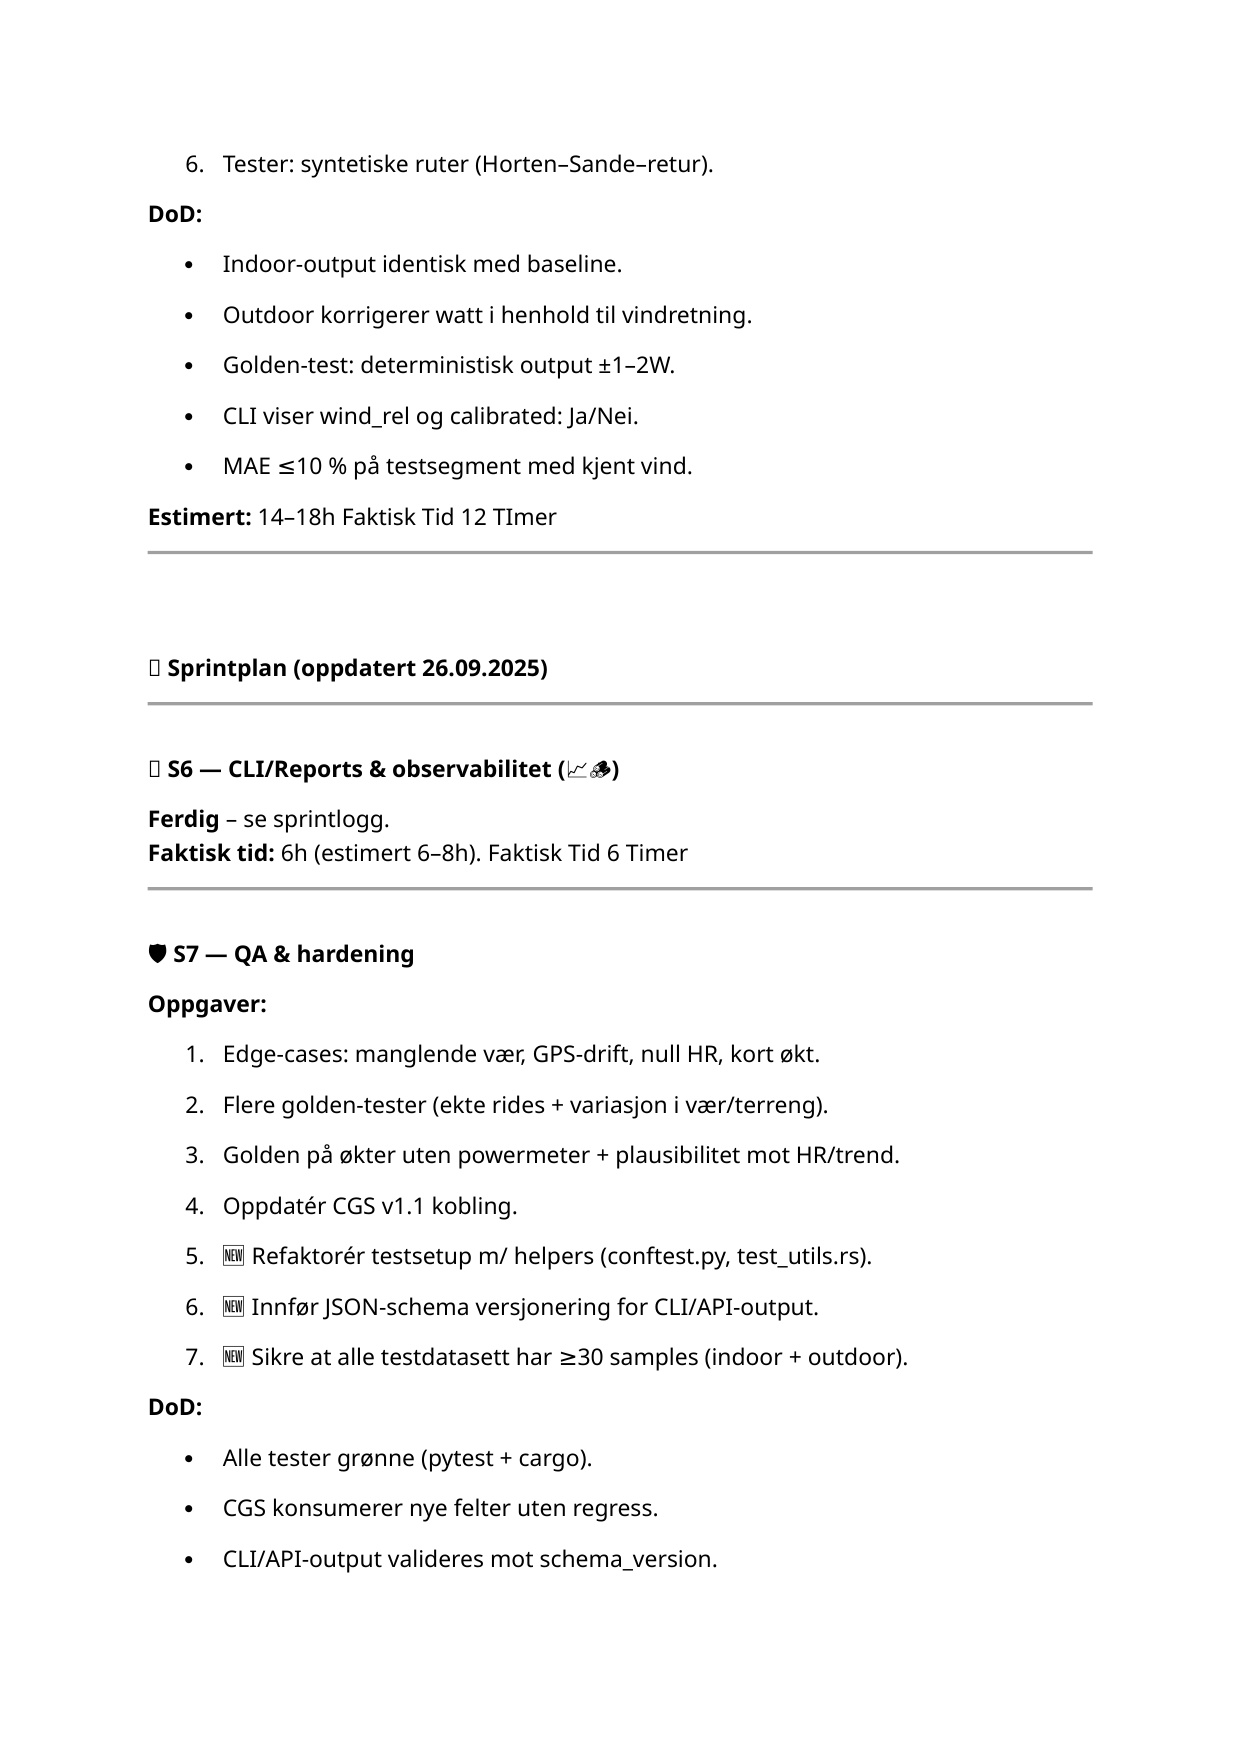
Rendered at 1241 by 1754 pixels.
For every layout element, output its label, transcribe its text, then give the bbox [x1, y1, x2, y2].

list 🆕 Innfør JSON-schema versjonering for CLI/API-output. [185, 1291, 1093, 1322]
list Flere golden-tester (ekte rides + variasjon i vær/terreng). [185, 1089, 1093, 1120]
text Ferdig – se sprintlogg. Faktisk tid: 6h (estimert 6–8h). Faktisk Tid 6 Timer [148, 803, 1093, 868]
list Oppdatér CGS v1.1 kobling. [185, 1190, 1093, 1221]
list Tester: syntetiske ruter (Horten–Sande–retur). [185, 148, 1093, 179]
list Alle tester grønne (pytest + cargo). [185, 1442, 1093, 1473]
list CLI/API-output valideres mot schema_version. [185, 1543, 1093, 1574]
list CGS konsumerer nye felter uten regress. [185, 1492, 1093, 1523]
list Indoor-output identisk med baseline. [185, 248, 1093, 280]
text ✅ S6 — CLI/Reports & observabilitet (📈🪵) [148, 753, 1093, 784]
list Edge-cases: manglende vær, GPS-drift, null HR, kort økt. [185, 1038, 1093, 1070]
list Golden-test: deterministisk output ±1–2W. [185, 349, 1093, 381]
list MAE ≤10 % på testsegment med kjent vind. [185, 450, 1093, 481]
text Oppgaver: [148, 988, 1093, 1019]
list 🆕 Refaktorér testsetup m/ helpers (conftest.py, test_utils.rs). [185, 1240, 1093, 1271]
list Outdoor korrigerer watt i henhold til vindretning. [185, 299, 1093, 330]
text DoD: [148, 198, 1093, 229]
text 🛡️ S7 — QA & hardening [148, 938, 1093, 969]
text 📅 Sprintplan (oppdatert 26.09.2025) [148, 652, 1093, 683]
list Golden på økter uten powermeter + plausibilitet mot HR/trend. [185, 1139, 1093, 1171]
list 🆕 Sikre at alle testdatasett har ≥30 samples (indoor + outdoor). [185, 1341, 1093, 1372]
text DoD: [148, 1391, 1093, 1423]
text Estimert: 14–18h Faktisk Tid 12 TImer [148, 501, 1093, 532]
list CLI viser wind_rel og calibrated: Ja/Nei. [185, 400, 1093, 431]
